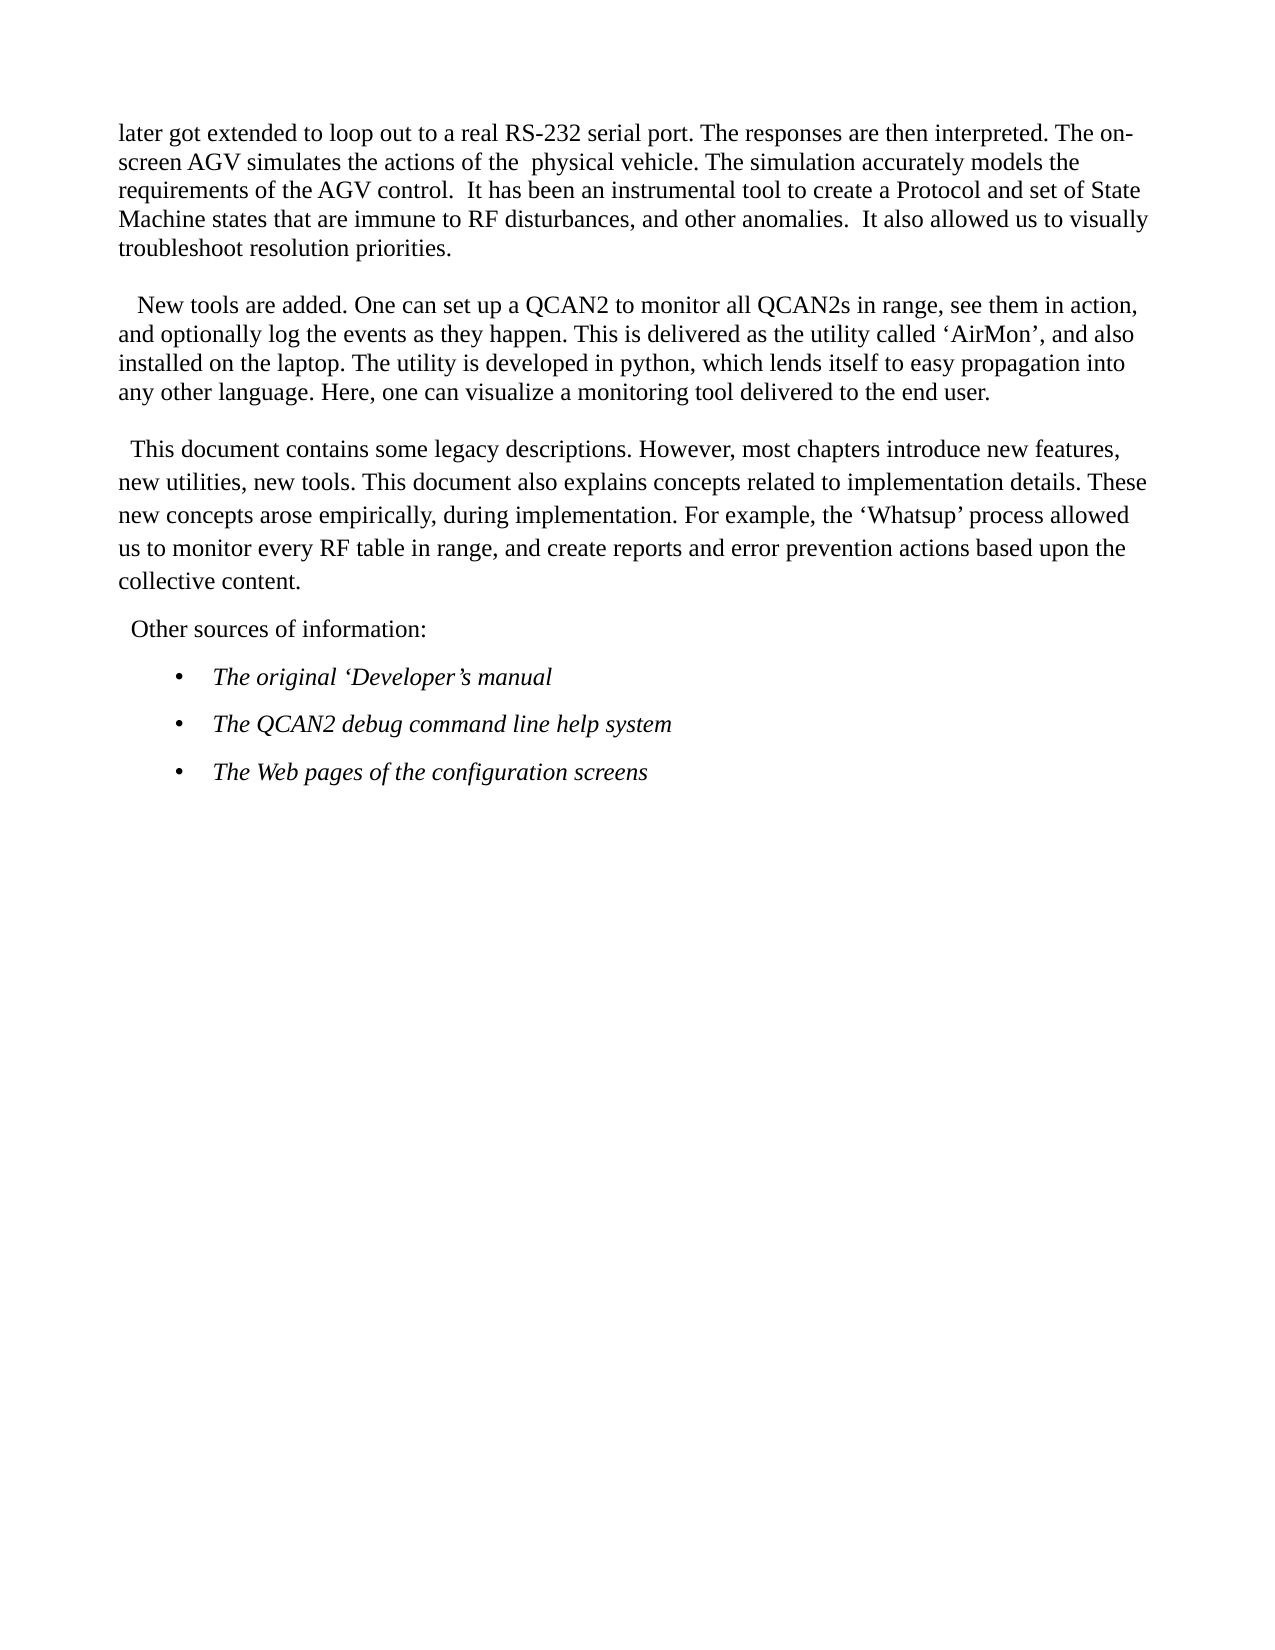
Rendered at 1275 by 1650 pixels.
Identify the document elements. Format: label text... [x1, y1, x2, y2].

list The original ‘Developer’s manual [175, 662, 1157, 690]
text Other sources of information: [118, 614, 1157, 643]
text New tools are added. One can set up a QCAN2 to monitor all QCAN2s in range, see them in action, and optionally log the events as they happen. This is delivered as the utility called ‘AirMon’, and also installed on the laptop. The utility is developed in python, which lends itself to easy propagation into any other language. Here, one can visualize a monitoring tool delivered to the end user. [118, 291, 1157, 406]
list The Web pages of the configuration screens [175, 757, 1157, 786]
text later got extended to loop out to a real RS-232 serial port. The responses are then interpreted. The on-screen AGV simulates the actions of the physical vehicle. The simulation accurately models the requirements of the AGV control. It has been an instrumental tool to create a Protocol and set of State Machine states that are immune to RF disturbances, and other anomalies. It also allowed us to visually troubleshoot resolution priorities. [118, 118, 1157, 262]
text This document contains some legacy descriptions. However, most chapters introduce new features, new utilities, new tools. This document also explains concepts related to implementation details. These new concepts arose empirically, during implementation. For example, the ‘Whatsup’ process allowed us to monitor every RF table in range, and create reports and error prevention actions based upon the collective content. [118, 434, 1157, 595]
list The QCAN2 debug command line help system [175, 709, 1157, 738]
